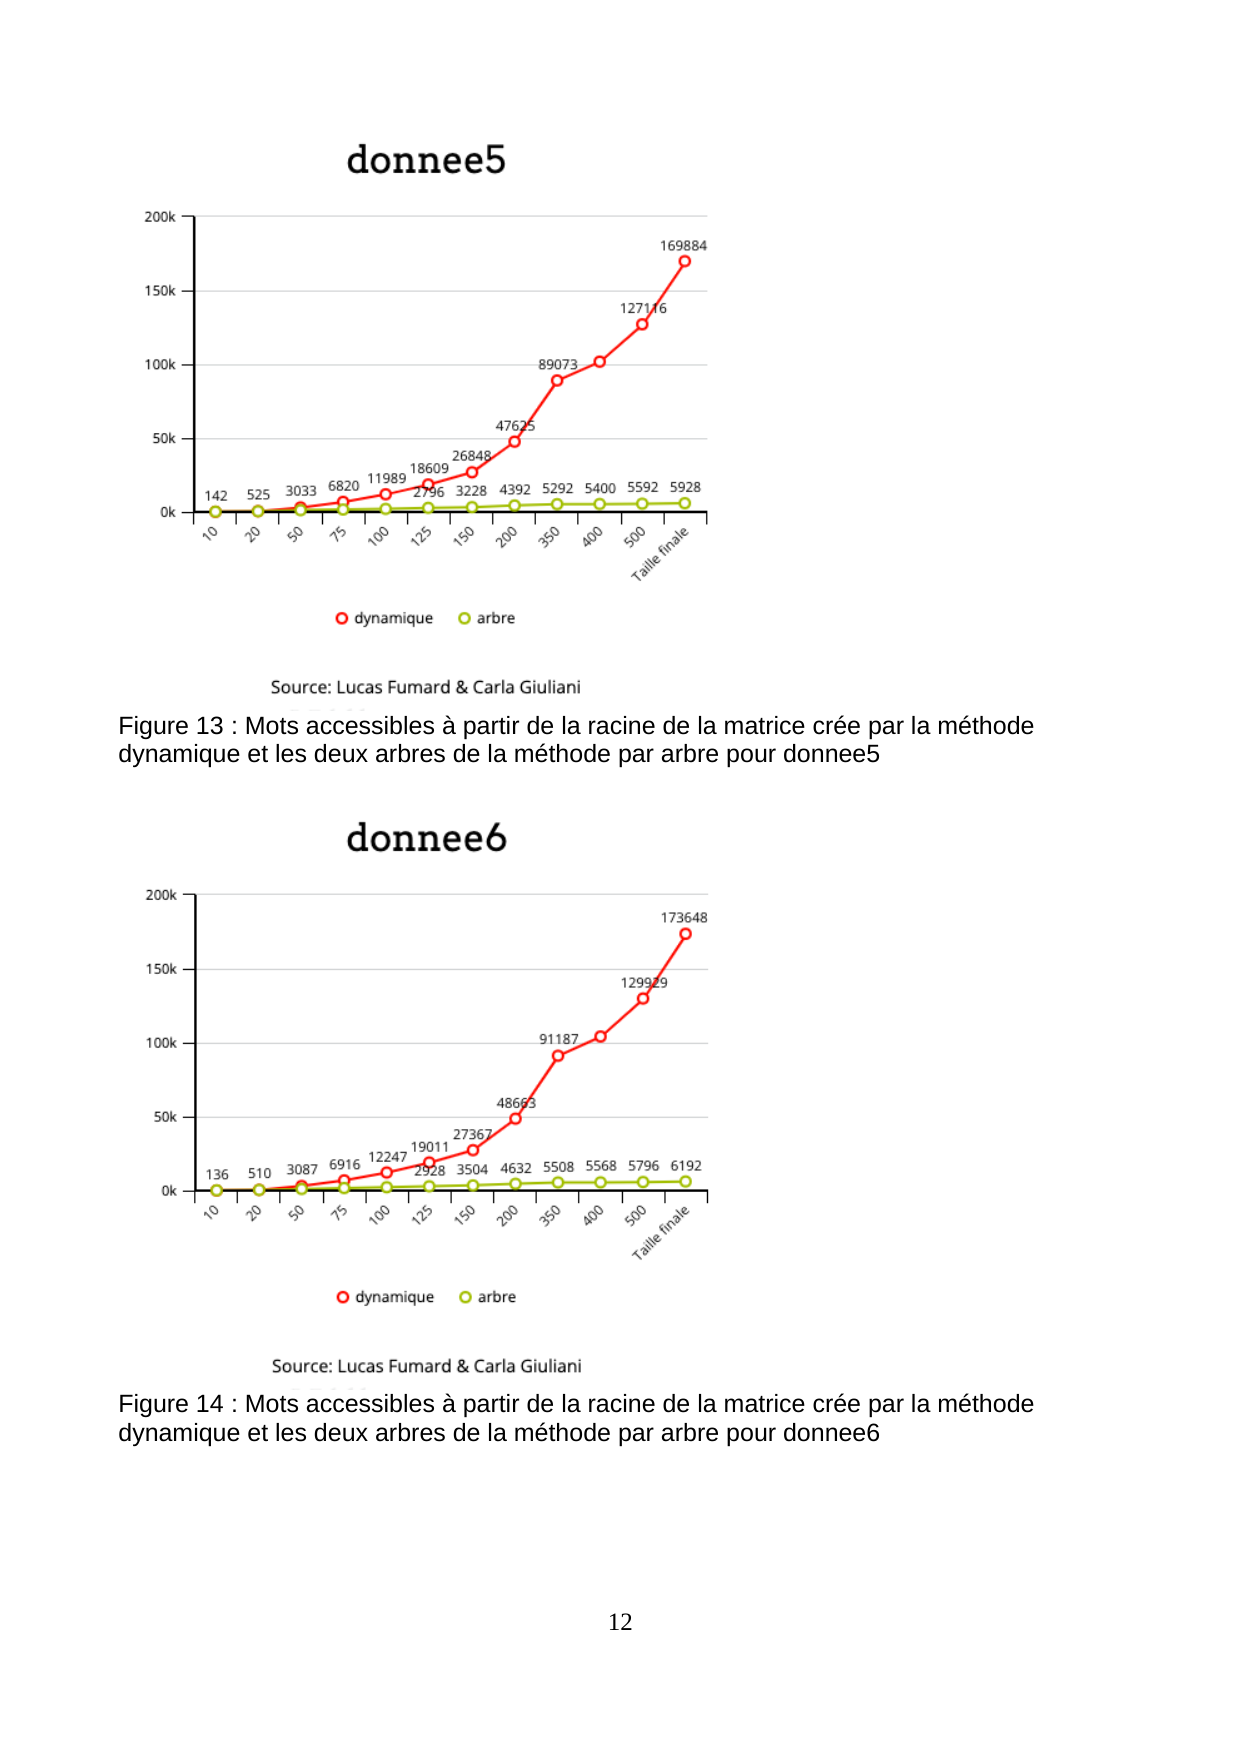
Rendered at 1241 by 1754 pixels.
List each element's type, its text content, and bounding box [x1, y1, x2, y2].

picture [118, 118, 735, 711]
text Figure 14 : Mots accessibles à partir de la racine de la matrice crée par la méthode dynamique et les deux arbres de la méthode par arbre pour donnee6 [118, 1389, 1122, 1447]
picture [118, 796, 737, 1390]
text Figure 13 : Mots accessibles à partir de la racine de la matrice crée par la méthode dynamique et les deux arbres de la méthode par arbre pour donnee5 [118, 711, 1122, 768]
